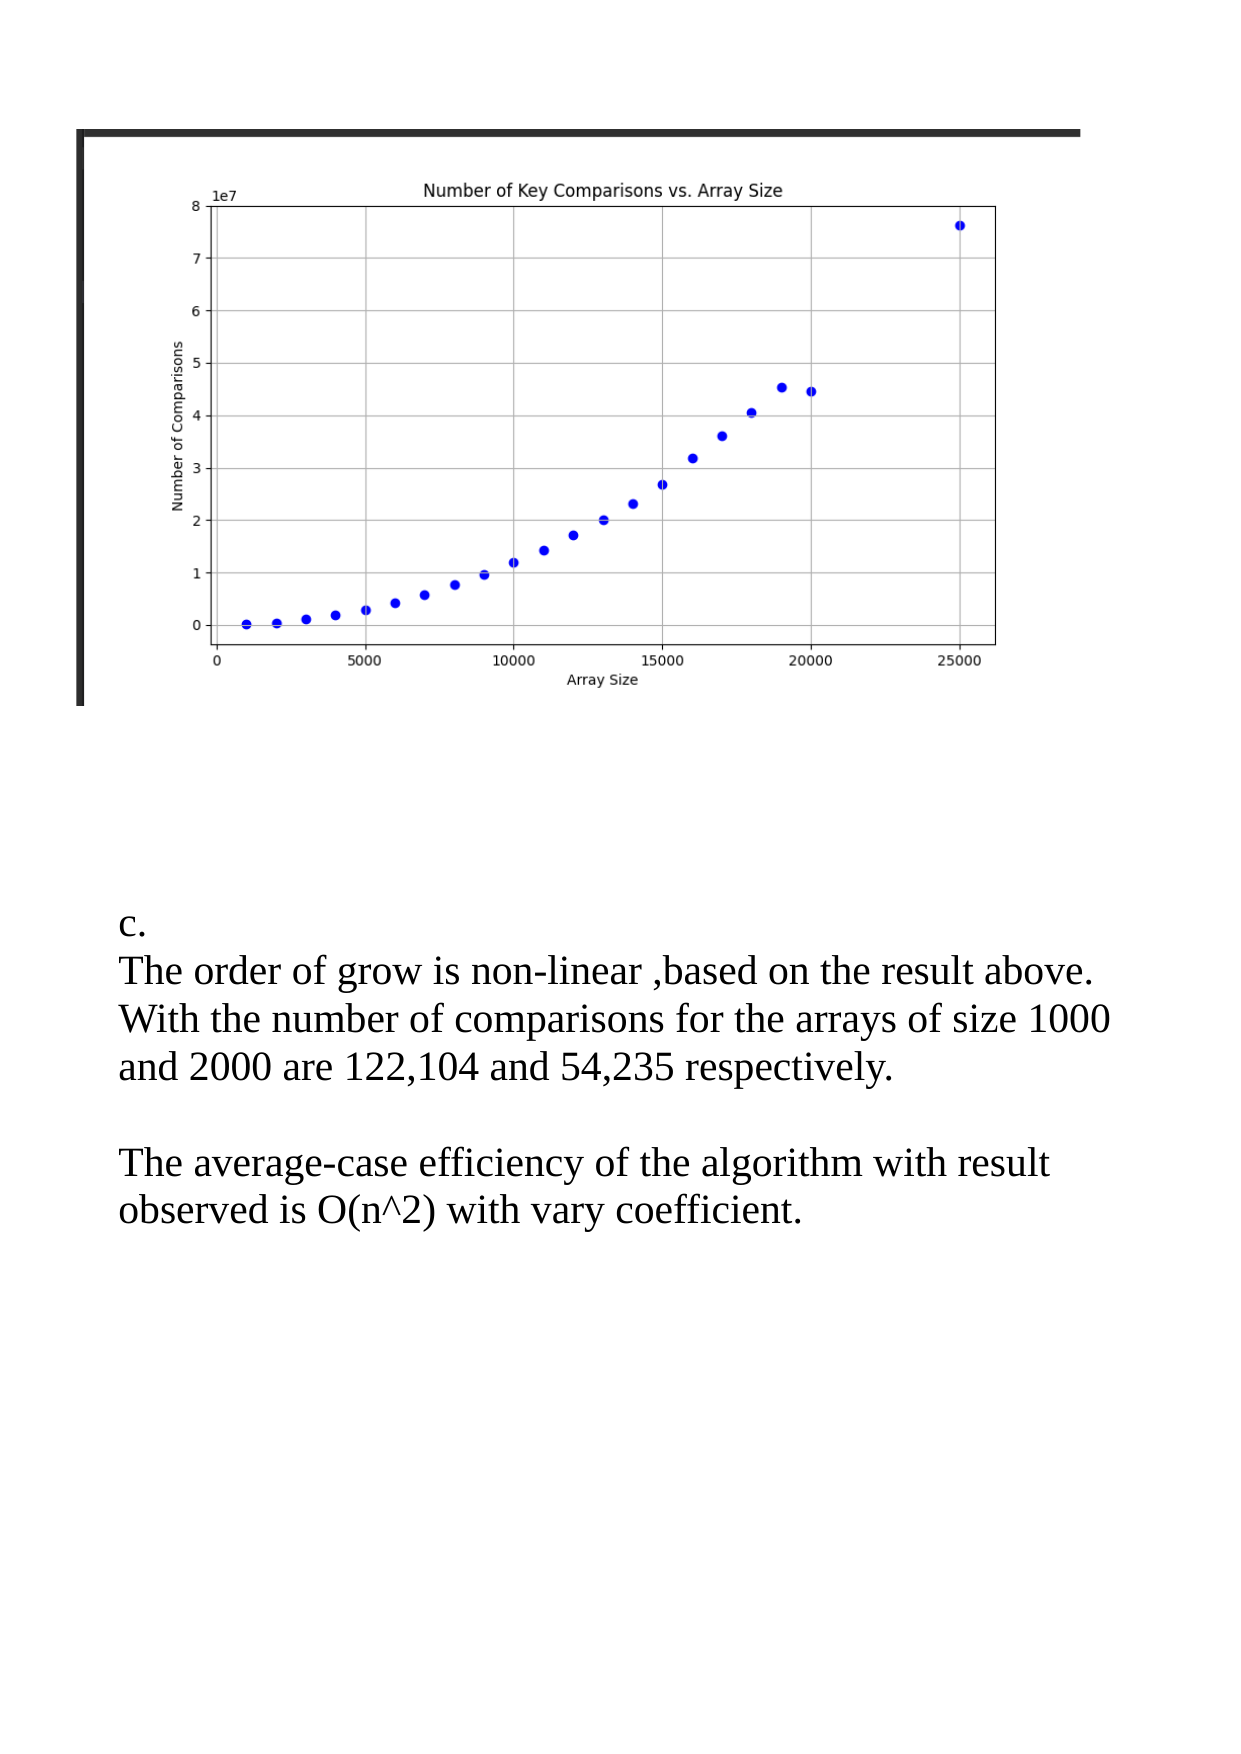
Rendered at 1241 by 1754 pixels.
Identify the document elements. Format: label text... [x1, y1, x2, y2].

text The order of grow is non-linear ,based on the result above. With the number of comparisons for the arrays of size 1000 and 2000 are 122,104 and 54,235 respectively. [118, 945, 1122, 1089]
text c. [118, 897, 1122, 945]
text The average-case efficiency of the algorithm with result observed is O(n^2) with vary coefficient. [118, 1137, 1122, 1233]
picture [76, 129, 1081, 706]
